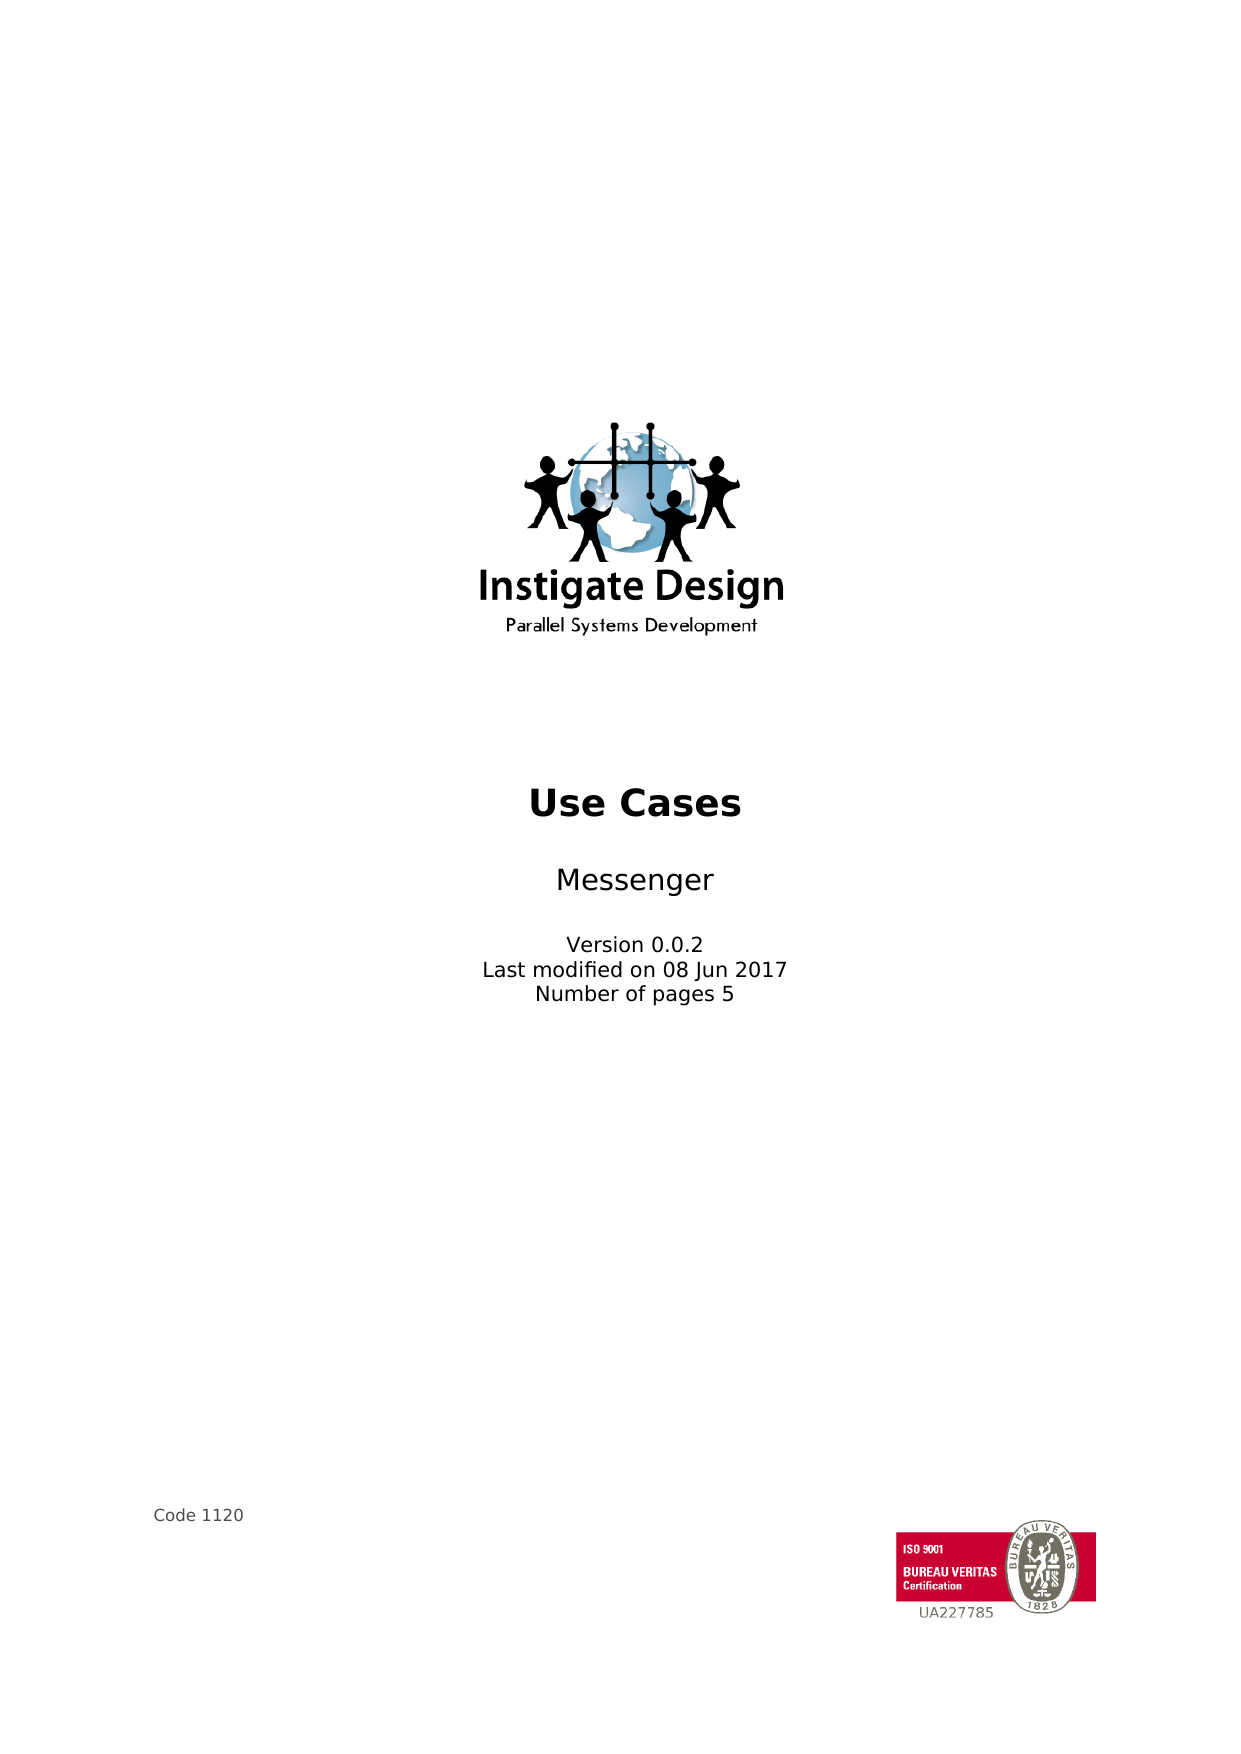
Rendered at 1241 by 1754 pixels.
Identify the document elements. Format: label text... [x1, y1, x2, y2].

picture [465, 361, 805, 701]
subtitle Messenger [148, 863, 1122, 897]
text Version 0.0.2 [148, 933, 1122, 958]
picture [881, 1505, 1111, 1631]
text Number of pages 5 [148, 982, 1122, 1006]
title Use Cases [148, 782, 1122, 825]
text Last modified on 08 Jun 2017 [148, 958, 1122, 982]
